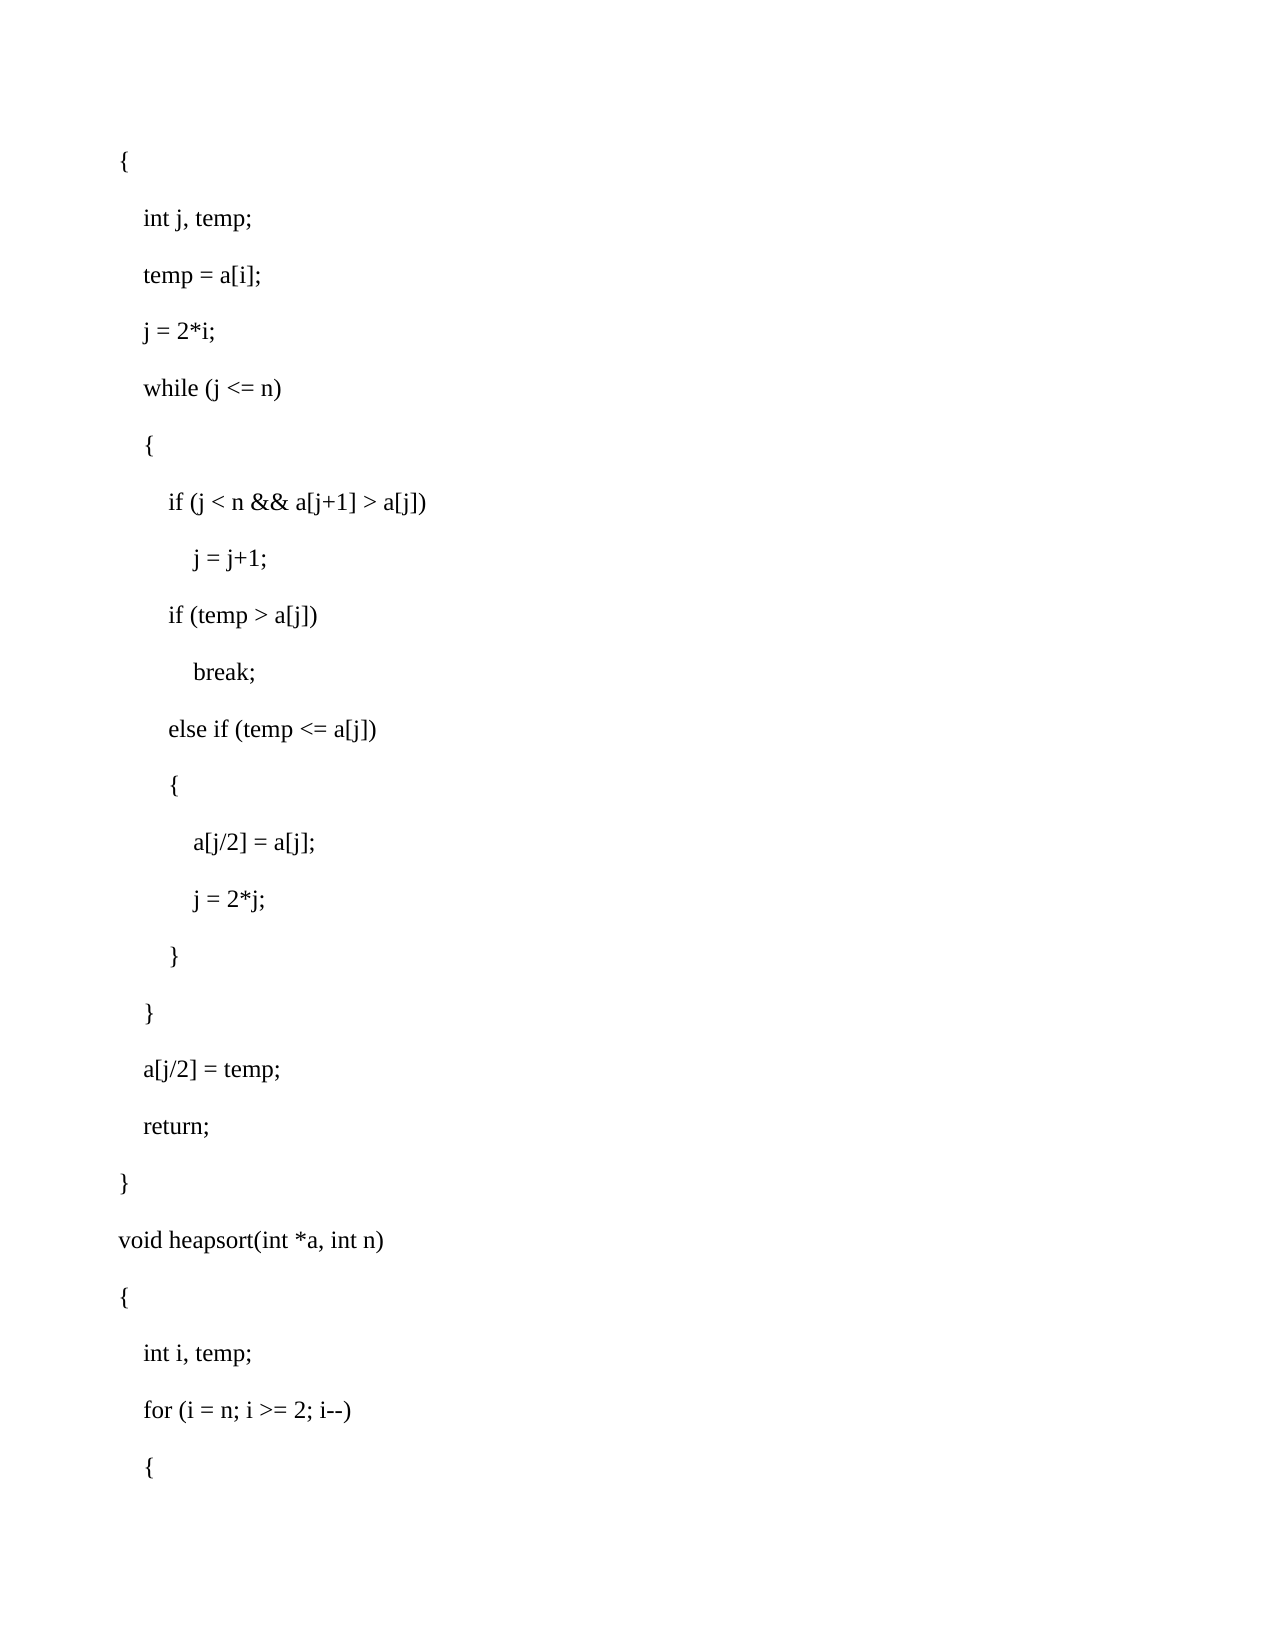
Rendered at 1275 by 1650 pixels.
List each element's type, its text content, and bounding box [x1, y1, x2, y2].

text a[j/2] = a[j]; [118, 827, 1157, 856]
text break; [118, 657, 1157, 686]
text j = 2*j; [118, 884, 1157, 913]
text for (i = n; i >= 2; i--) [118, 1395, 1157, 1424]
text if (j < n && a[j+1] > a[j]) [118, 487, 1157, 516]
text temp = a[i]; [118, 260, 1157, 288]
text int j, temp; [118, 203, 1157, 232]
text { [118, 146, 1157, 175]
text } [118, 1168, 1157, 1197]
text { [118, 430, 1157, 459]
text else if (temp <= a[j]) [118, 714, 1157, 743]
text int i, temp; [118, 1338, 1157, 1367]
text } [118, 998, 1157, 1026]
text if (temp > a[j]) [118, 600, 1157, 629]
text j = 2*i; [118, 316, 1157, 345]
text { [118, 1452, 1157, 1481]
text { [118, 1282, 1157, 1310]
text { [118, 771, 1157, 799]
text } [118, 941, 1157, 970]
text a[j/2] = temp; [118, 1054, 1157, 1083]
text return; [118, 1111, 1157, 1140]
text void heapsort(int *a, int n) [118, 1225, 1157, 1253]
text j = j+1; [118, 543, 1157, 572]
text while (j <= n) [118, 373, 1157, 402]
